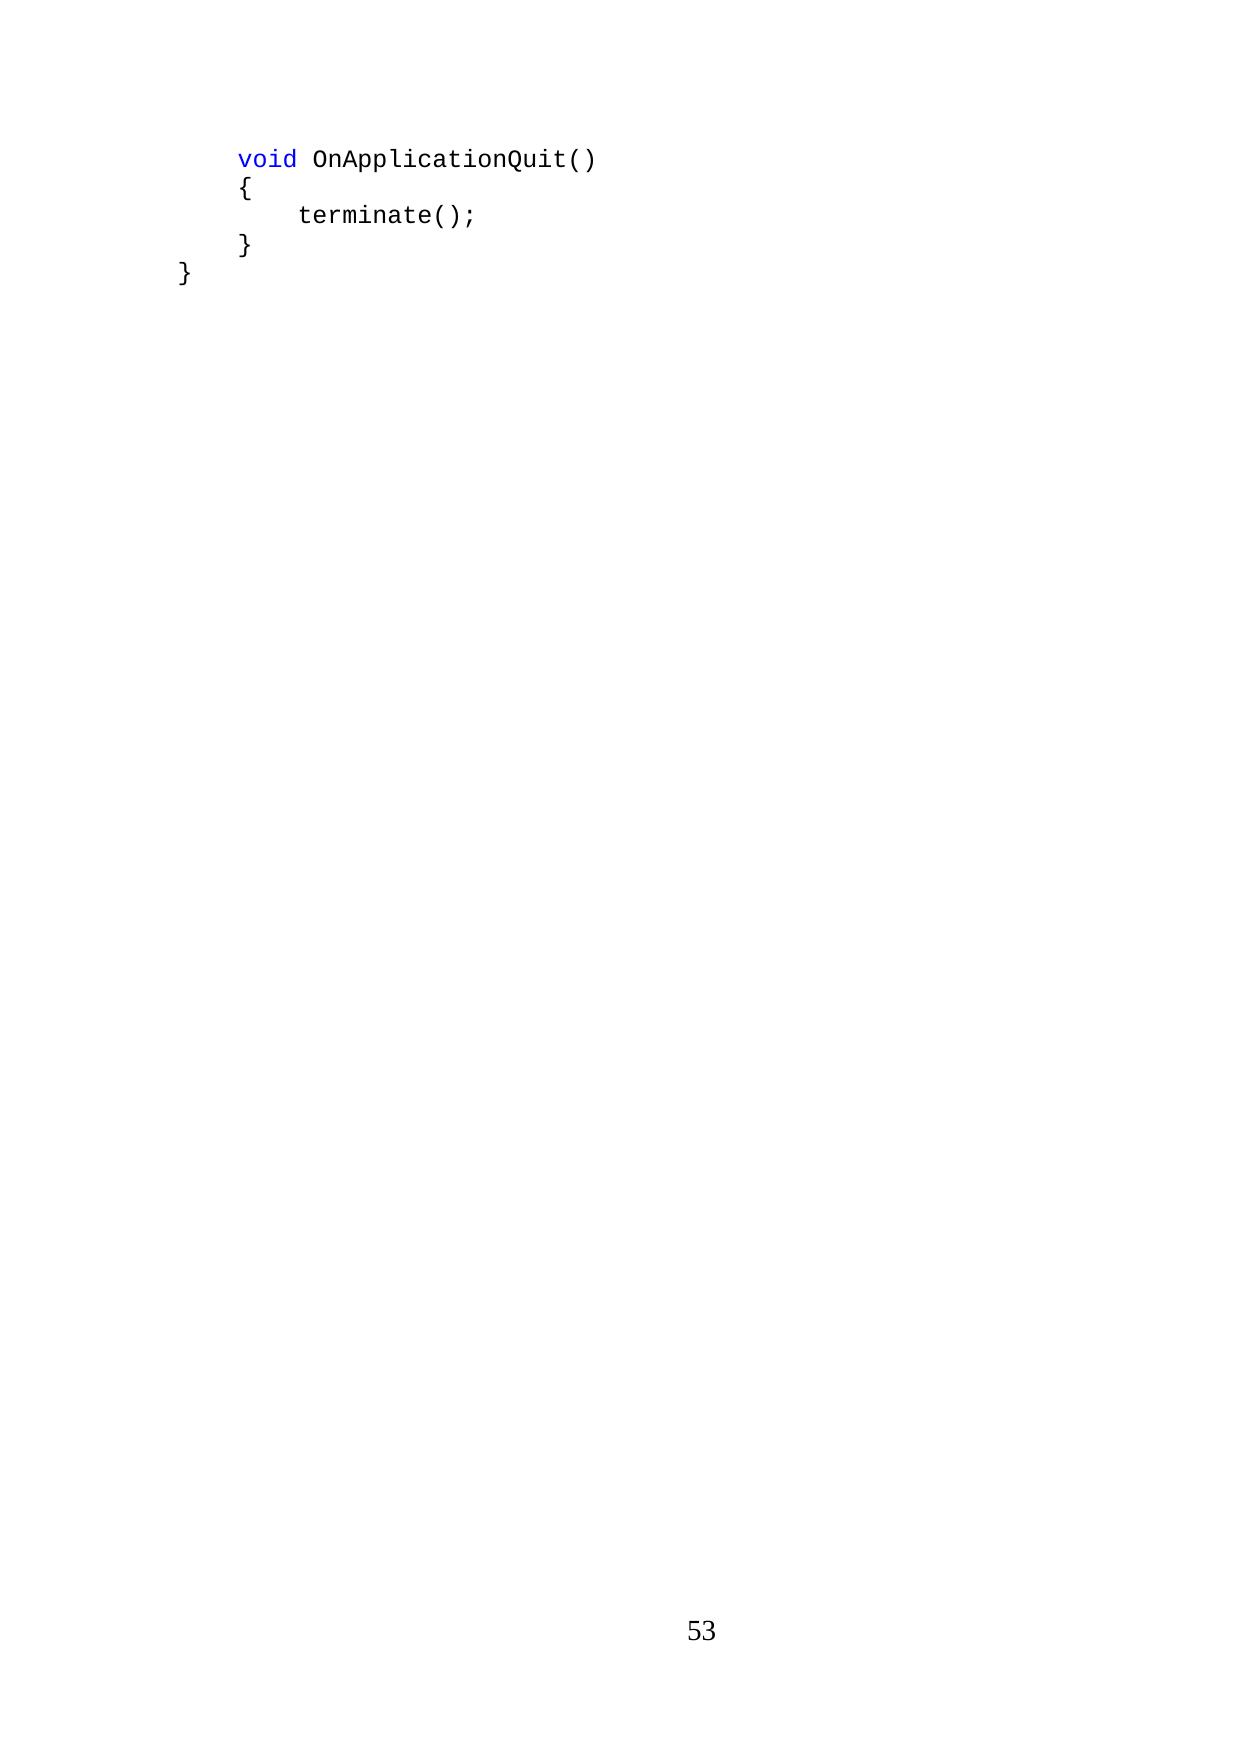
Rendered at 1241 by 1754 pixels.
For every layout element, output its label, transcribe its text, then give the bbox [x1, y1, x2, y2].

text terminate(); [177, 203, 1152, 231]
text } [177, 260, 1152, 288]
text } [177, 231, 1152, 260]
text { [177, 175, 1152, 203]
text void OnApplicationQuit() [177, 146, 1152, 175]
